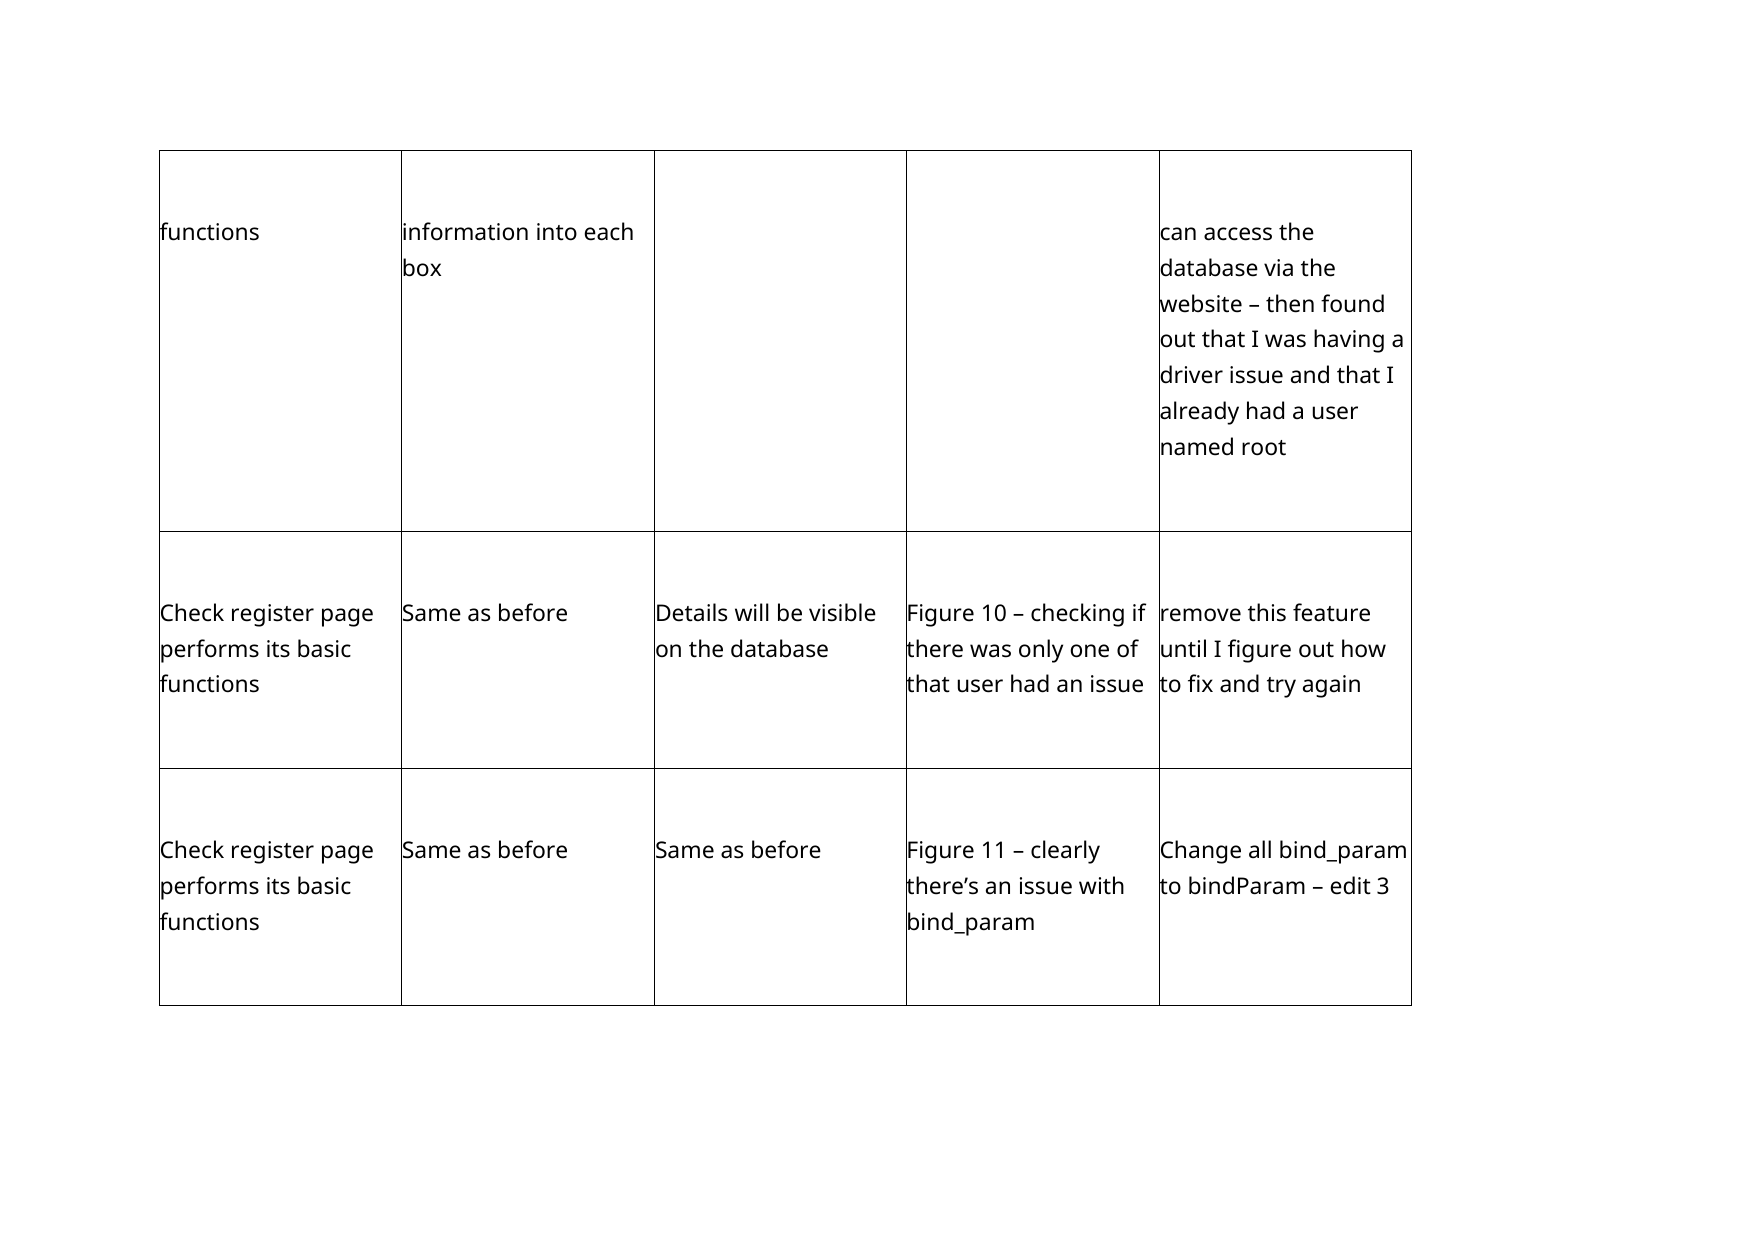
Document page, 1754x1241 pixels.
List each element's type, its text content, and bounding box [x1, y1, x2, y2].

table_cell Same as before [402, 532, 654, 768]
table_cell Change all bind_param to bindParam – edit 3 [1160, 769, 1411, 1005]
table_cell [907, 151, 1159, 531]
table_cell [655, 151, 906, 531]
table_cell Figure 10 – checking if there was only one of that user had an issue [907, 532, 1159, 768]
table_cell functions [160, 151, 401, 531]
table_cell Same as before [655, 769, 906, 1005]
table_cell Check register page performs its basic functions [160, 769, 401, 1005]
table_cell Check register page performs its basic functions [160, 532, 401, 768]
table_cell remove this feature until I figure out how to fix and try again [1160, 532, 1411, 768]
table_cell can access the database via the website – then found out that I was having a driver issue and that I already had a user named root [1160, 151, 1411, 531]
table_cell information into each box [402, 151, 654, 531]
table_cell Same as before [402, 769, 654, 1005]
table_cell Details will be visible on the database [655, 532, 906, 768]
table_cell Figure 11 – clearly there’s an issue with bind_param [907, 769, 1159, 1005]
